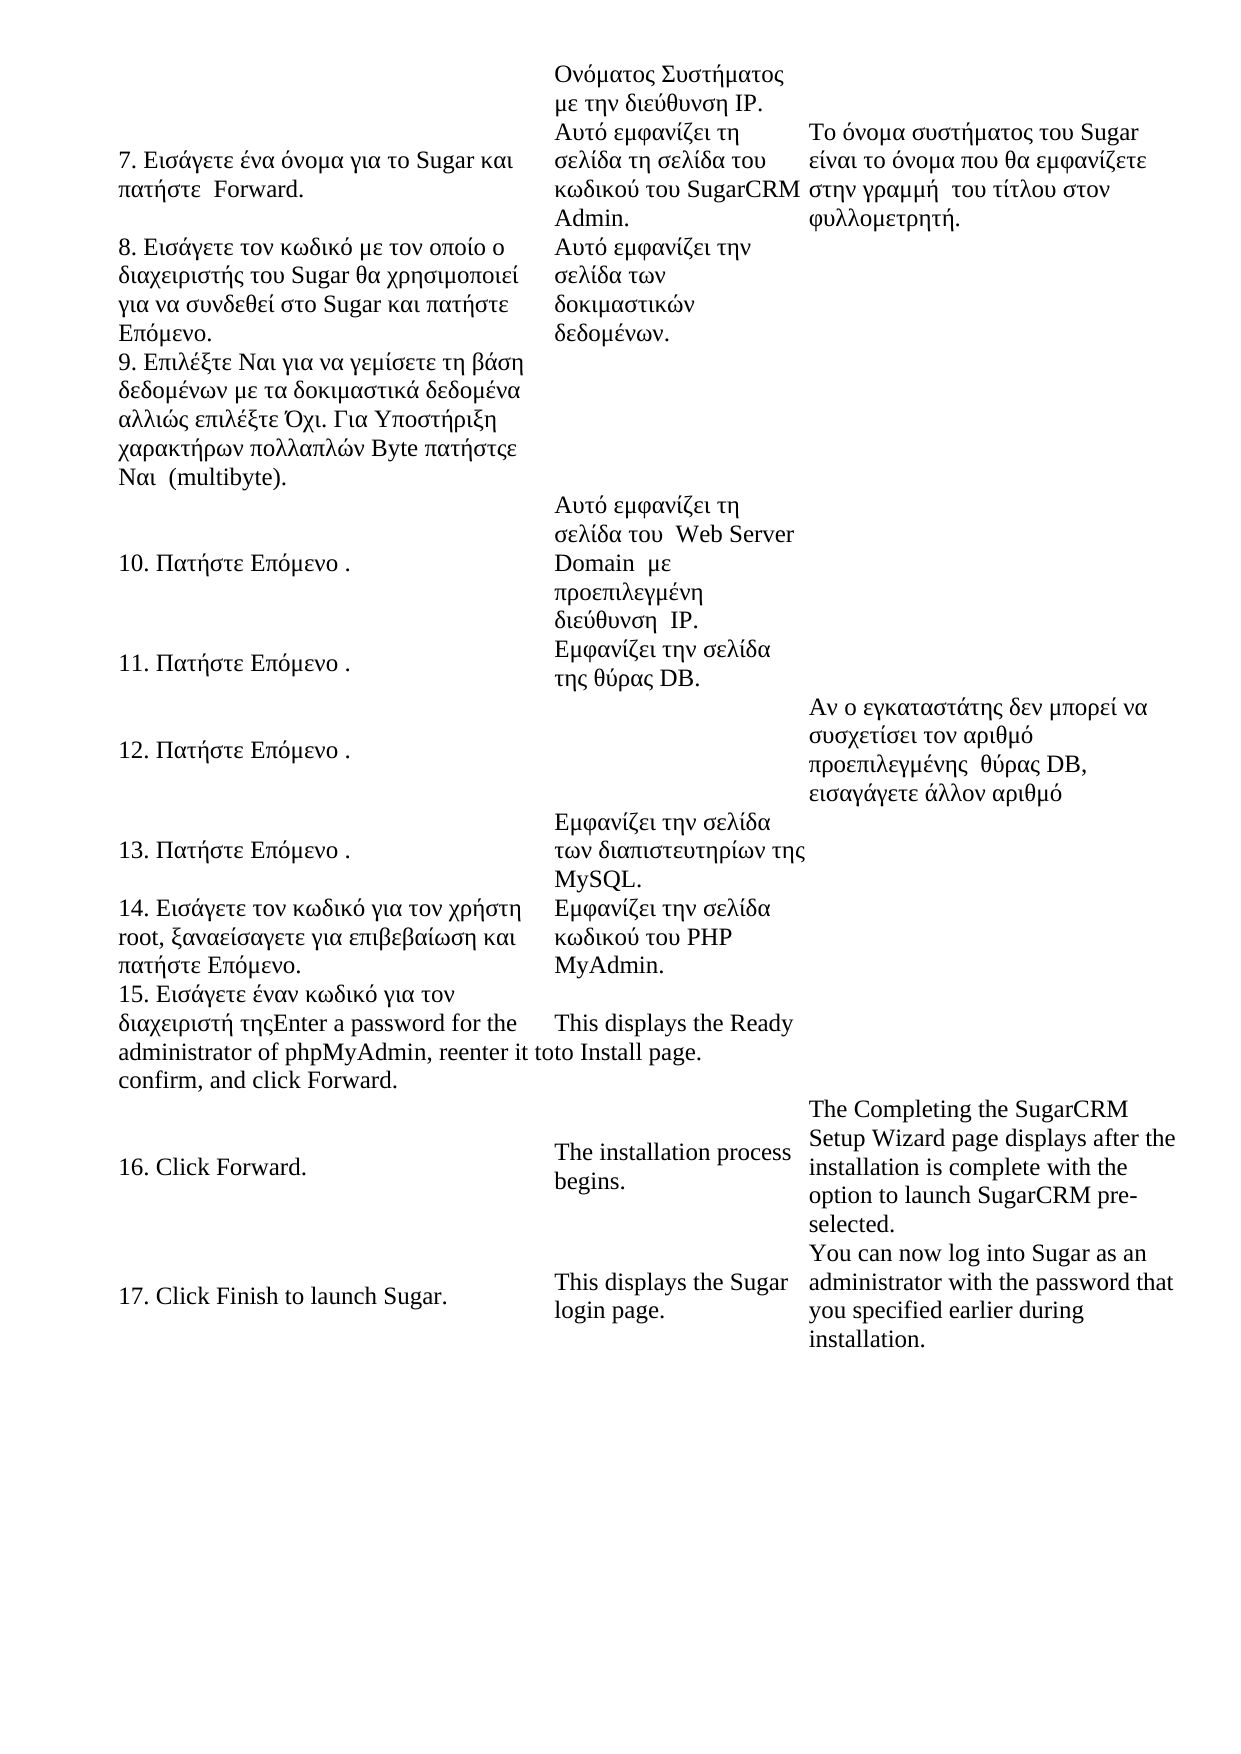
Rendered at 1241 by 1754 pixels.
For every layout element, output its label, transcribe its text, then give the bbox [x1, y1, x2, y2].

table_cell You can now log into Sugar as an administrator with the password that you specified earlier during installation. [809, 1238, 1181, 1353]
table_cell 14. Εισάγετε τον κωδικό για τον χρήστη root, ξαναείσαγετε για επιβεβαίωση και πατήστε Επόμενο. [118, 893, 554, 979]
table_cell 16. Click Forward. [118, 1094, 554, 1238]
table_cell [554, 347, 808, 490]
table_cell [809, 232, 1181, 347]
table_cell This displays the Sugar login page. [554, 1238, 808, 1353]
table_cell 13. Πατήστε Επόμενο . [118, 807, 554, 893]
table_cell Αυτό εμφανίζει τη σελίδα τη σελίδα του κωδικού του SugarCRM Admin. [554, 117, 808, 232]
table_cell 9. Επιλέξτε Ναι για να γεμίσετε τη βάση δεδομένων με τα δοκιμαστικά δεδομένα αλλιώς επιλέξτε Όχι. Για Υποστήριξη χαρακτήρων πολλαπλών Byte πατήστςε Ναι (multibyte). [118, 347, 554, 490]
table_cell Το όνομα συστήματος του Sugar είναι το όνομα που θα εμφανίζετε στην γραμμή του τίτλου στον φυλλομετρητή. [809, 117, 1181, 232]
table_cell 12. Πατήστε Επόμενο . [118, 692, 554, 807]
table_cell This displays the Ready to Install page. [554, 979, 808, 1094]
table_cell Ονόματος Συστήματος με την διεύθυνση IP. [554, 59, 808, 117]
table_cell The Completing the SugarCRM Setup Wizard page displays after the installation is complete with the option to launch SugarCRM pre-selected. [809, 1094, 1181, 1238]
table_cell [809, 347, 1181, 490]
table_cell [809, 807, 1181, 893]
table_cell [809, 893, 1181, 979]
table_cell 10. Πατήστε Επόμενο . [118, 490, 554, 634]
table_cell Εμφανίζει την σελίδα της θύρας DB. [554, 634, 808, 692]
table_cell 11. Πατήστε Επόμενο . [118, 634, 554, 692]
table_cell [809, 59, 1181, 117]
table_cell Αυτό εμφανίζει τη σελίδα του Web Server Domain με προεπιλεγμένη διεύθυνση IP. [554, 490, 808, 634]
table_cell 7. Εισάγετε ένα όνομα για το Sugar και πατήστε Forward. [118, 117, 554, 232]
table_cell Αυτό εμφανίζει την σελίδα των δοκιμαστικών δεδομένων. [554, 232, 808, 347]
table_cell The installation process begins. [554, 1094, 808, 1238]
table_cell [554, 692, 808, 807]
table_cell Εμφανίζει την σελίδα κωδικού του PHP MyAdmin. [554, 893, 808, 979]
table_cell 17. Click Finish to launch Sugar. [118, 1238, 554, 1353]
table_cell 8. Εισάγετε τον κωδικό με τον οποίο ο διαχειριστής του Sugar θα χρησιμοποιεί για να συνδεθεί στο Sugar και πατήστε Επόμενο. [118, 232, 554, 347]
table_cell [118, 59, 554, 117]
table_cell [809, 979, 1181, 1094]
table_cell Εμφανίζει την σελίδα των διαπιστευτηρίων της MySQL. [554, 807, 808, 893]
table_cell [809, 634, 1181, 692]
table_cell Αν ο εγκαταστάτης δεν μπορεί να συσχετίσει τον αριθμό προεπιλεγμένης θύρας DB, εισαγάγετε άλλον αριθμό [809, 692, 1181, 807]
table_cell 15. Εισάγετε έναν κωδικό για τον διαχειριστή τηςEnter a password for the administrator of phpMyAdmin, reenter it to confirm, and click Forward. [118, 979, 554, 1094]
table_cell [809, 490, 1181, 634]
